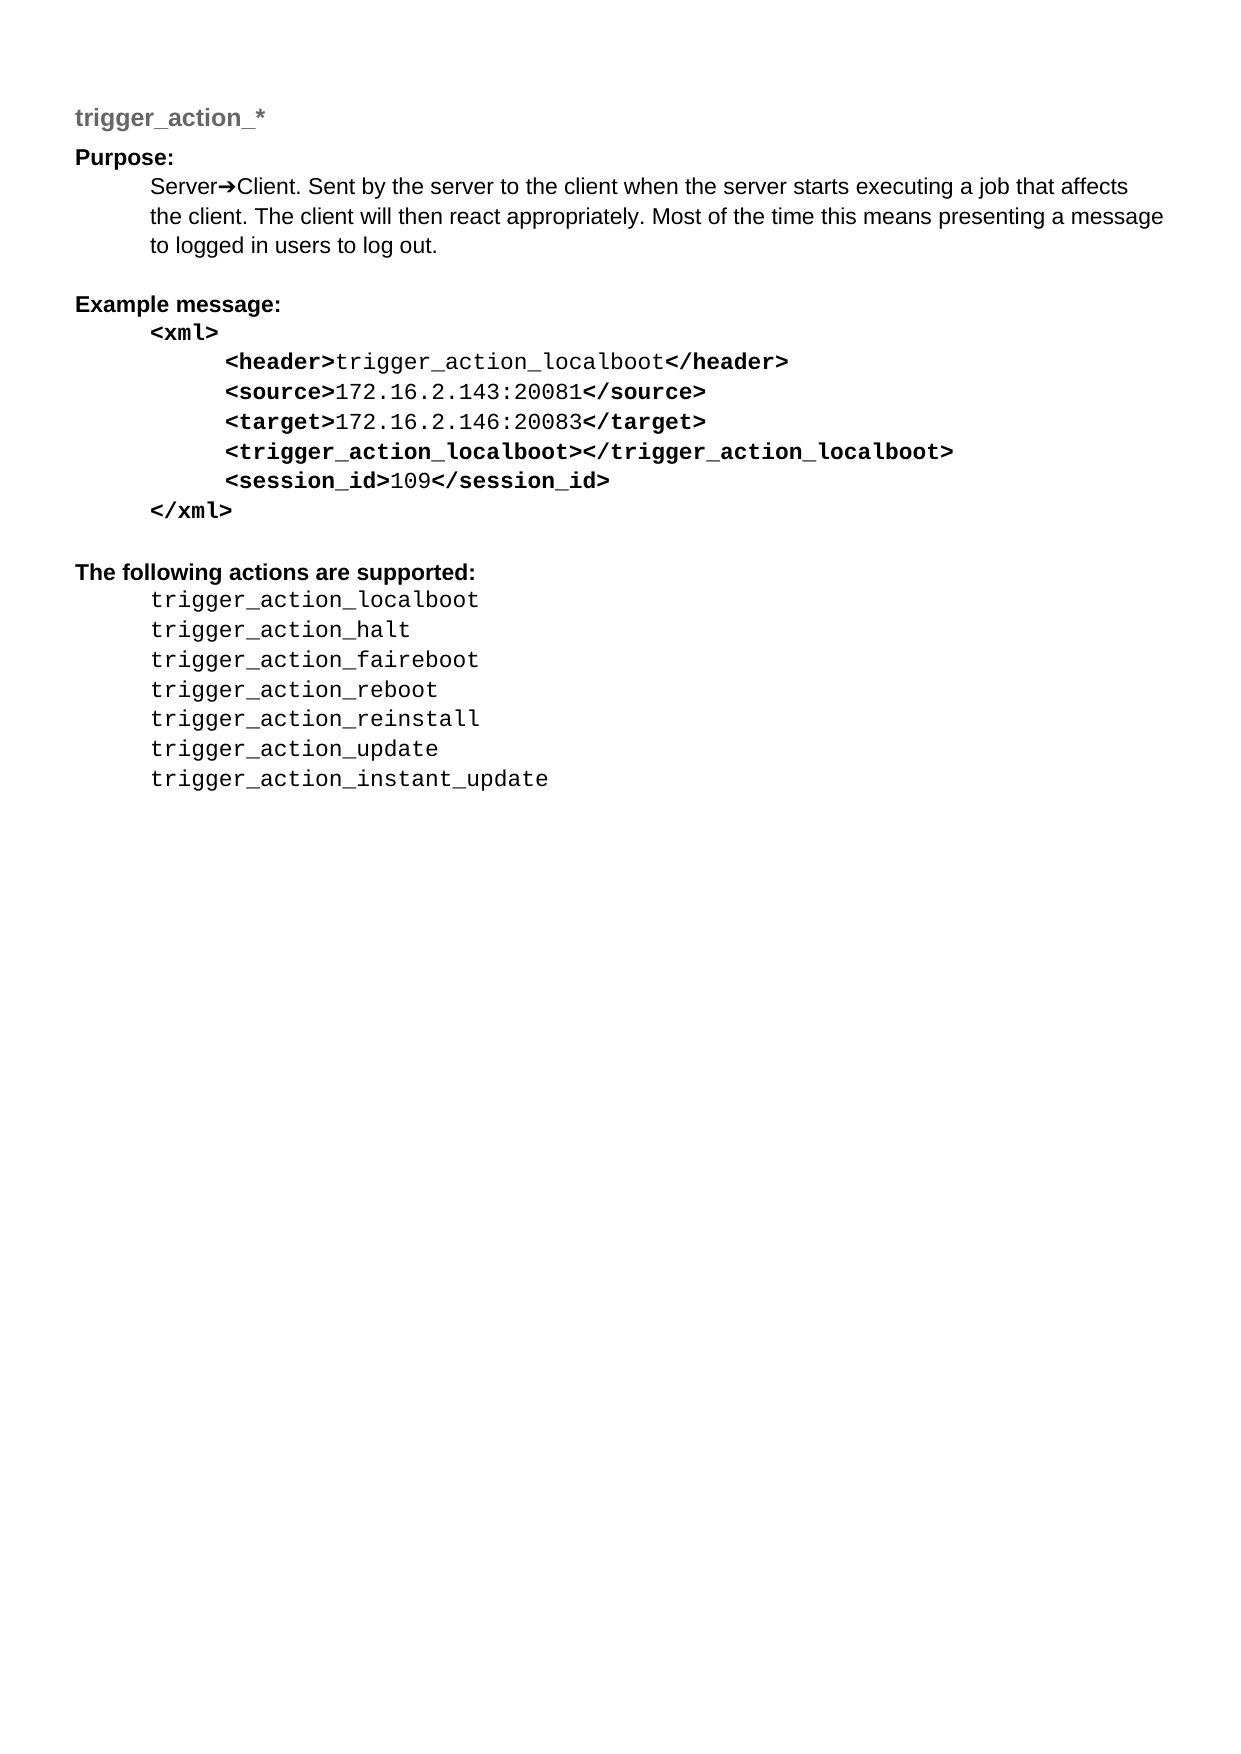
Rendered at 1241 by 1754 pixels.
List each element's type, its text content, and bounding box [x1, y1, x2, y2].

text <source>172.16.2.143:20081</source> [225, 380, 1165, 406]
text Purpose: [75, 144, 1165, 170]
text The following actions are supported: [75, 559, 1165, 585]
text <header>trigger_action_localboot</header> [225, 351, 1165, 377]
text <xml> [150, 321, 1165, 347]
text Example message: [75, 291, 1165, 317]
text trigger_action_localboot trigger_action_halt trigger_action_faireboot trigger_action_reboot trigger_action_reinstall trigger_action_update trigger_action_instant_update [150, 588, 1165, 793]
text </xml> [150, 499, 1165, 526]
text <session_id>109</session_id> [225, 470, 1165, 496]
text Server➔Client. Sent by the server to the client when the server starts executing a job that affects the client. The client will then react appropriately. Most of the time this means presenting a message to logged in users to log out. [150, 174, 1165, 258]
text <target>172.16.2.146:20083</target> [225, 410, 1165, 436]
text <trigger_action_localboot></trigger_action_localboot> [225, 440, 1165, 466]
subtitle trigger_action_* [75, 104, 1165, 132]
